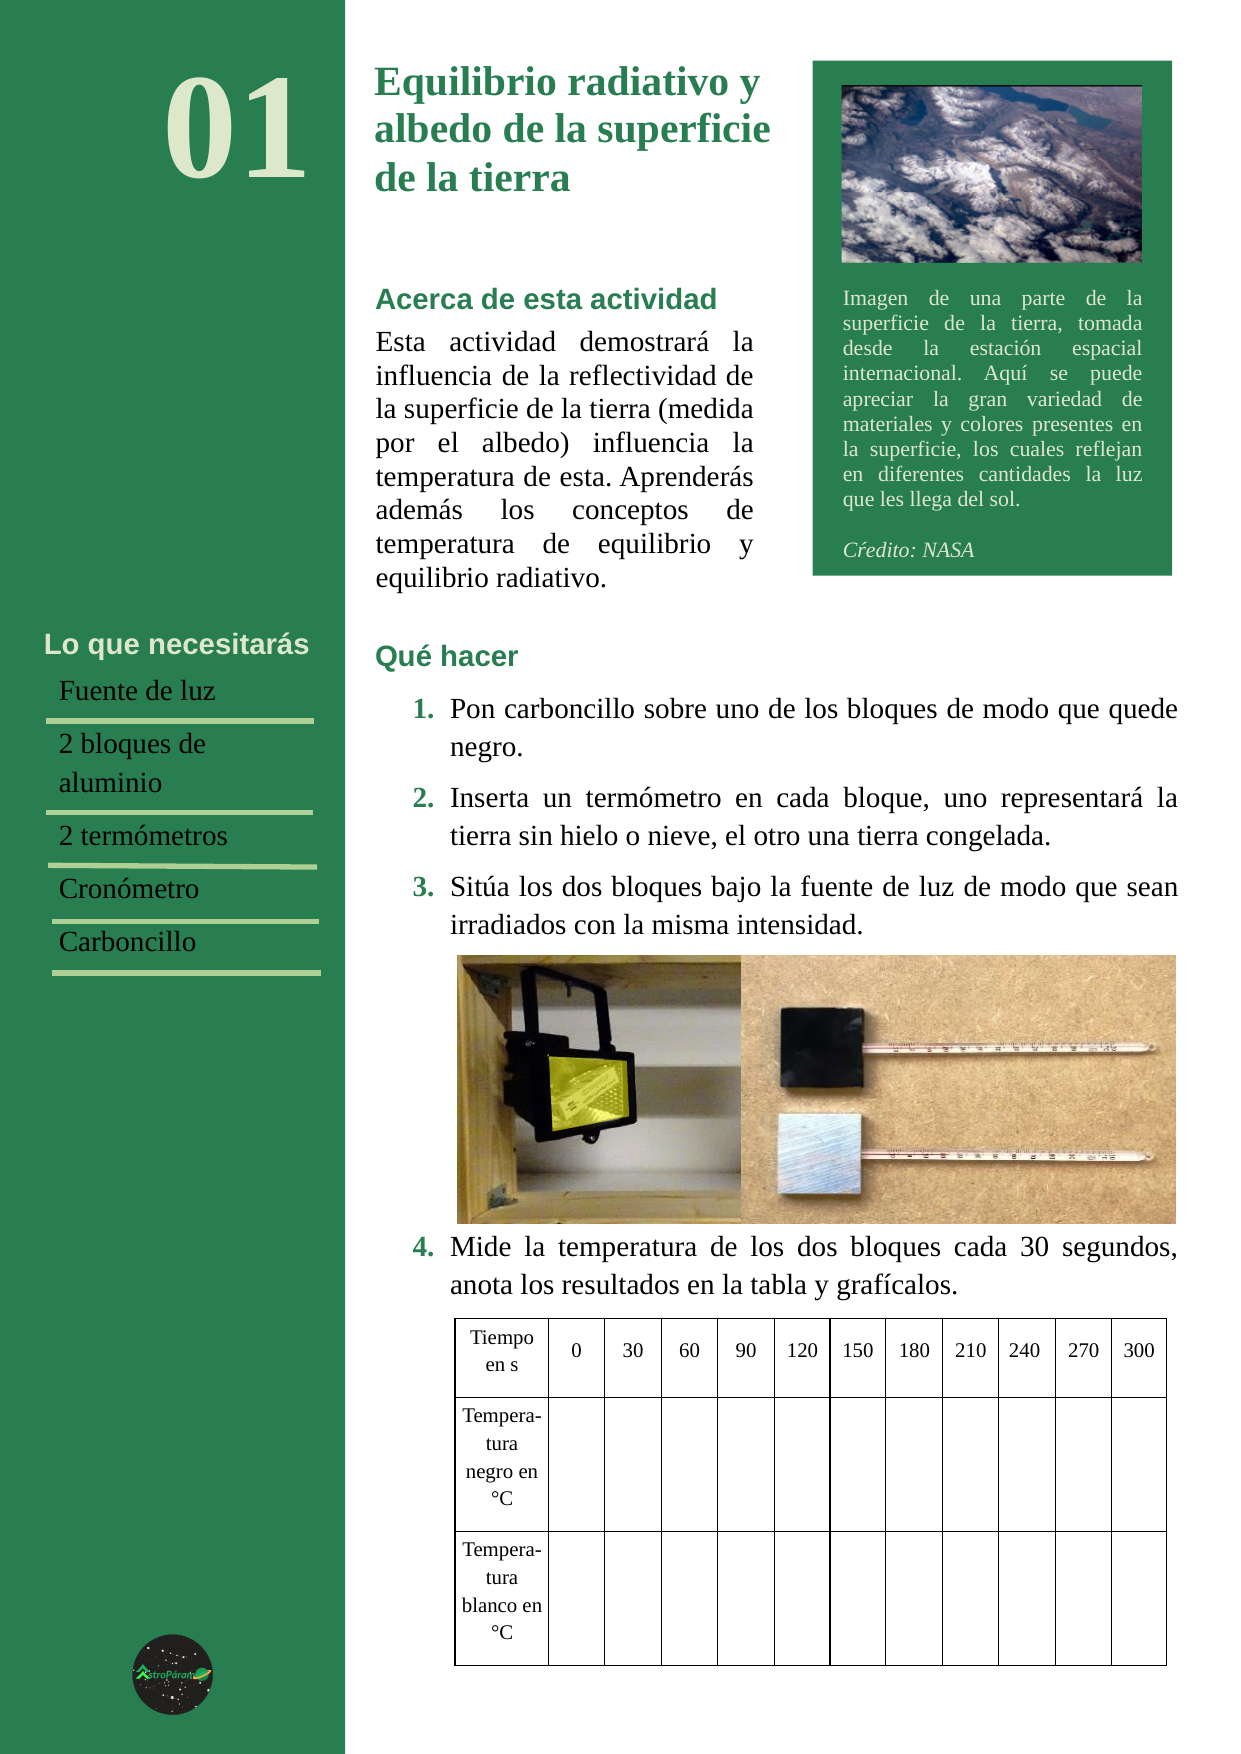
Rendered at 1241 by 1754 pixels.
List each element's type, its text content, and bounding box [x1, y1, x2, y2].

table_cell [886, 1532, 942, 1664]
table_cell [775, 1532, 829, 1664]
table_cell [549, 1532, 604, 1664]
table_header 0 [549, 1319, 604, 1397]
table_cell Tempera-tura blanco en °C [456, 1532, 548, 1664]
table_header 120 [775, 1319, 829, 1397]
table_cell [605, 1532, 661, 1664]
list Sitúa los dos bloques bajo la fuente de luz de modo que sean irradiados con la misma intensidad. [412, 869, 1179, 941]
table_header 30 [605, 1319, 661, 1397]
table_header 90 [718, 1319, 774, 1397]
table_header 240 [999, 1319, 1055, 1397]
table_header 180 [886, 1319, 942, 1397]
picture [841, 85, 1142, 263]
table_cell [1056, 1532, 1111, 1664]
table_cell [718, 1532, 774, 1664]
table_header 60 [662, 1319, 717, 1397]
table_cell [718, 1398, 774, 1531]
table_cell [999, 1532, 1055, 1664]
table_cell [886, 1398, 942, 1531]
table_cell [943, 1532, 998, 1664]
table_header 210 [943, 1319, 998, 1397]
table_cell [831, 1532, 885, 1664]
picture [457, 955, 1176, 1224]
subtitle Acerca de esta actividad [375, 282, 812, 316]
table_header 300 [1112, 1319, 1166, 1397]
table_cell [605, 1398, 661, 1531]
table_cell [1112, 1532, 1166, 1664]
table_cell [831, 1398, 885, 1531]
table_header 270 [1056, 1319, 1111, 1397]
table_cell [999, 1398, 1055, 1531]
table_header Tiempo en s [456, 1319, 548, 1397]
table_cell [775, 1398, 829, 1531]
list Mide la temperatura de los dos bloques cada 30 segundos, anota los resultados en la tabla y grafícalos. [412, 963, 1179, 1301]
table_cell [662, 1398, 717, 1531]
table_cell Tempera-tura negro en °C [456, 1398, 548, 1531]
table_cell [1112, 1398, 1166, 1531]
picture [131, 1633, 214, 1716]
subtitle Qué hacer [375, 638, 1179, 672]
table_cell [662, 1532, 717, 1664]
table_cell [943, 1398, 998, 1531]
list Inserta un termómetro en cada bloque, uno representará la tierra sin hielo o nieve, el otro una tierra congelada. [412, 780, 1179, 852]
table_cell [1056, 1398, 1111, 1531]
table_header 150 [831, 1319, 885, 1397]
list Pon carboncillo sobre uno de los bloques de modo que quede negro. [412, 691, 1179, 763]
table_cell [549, 1398, 604, 1531]
